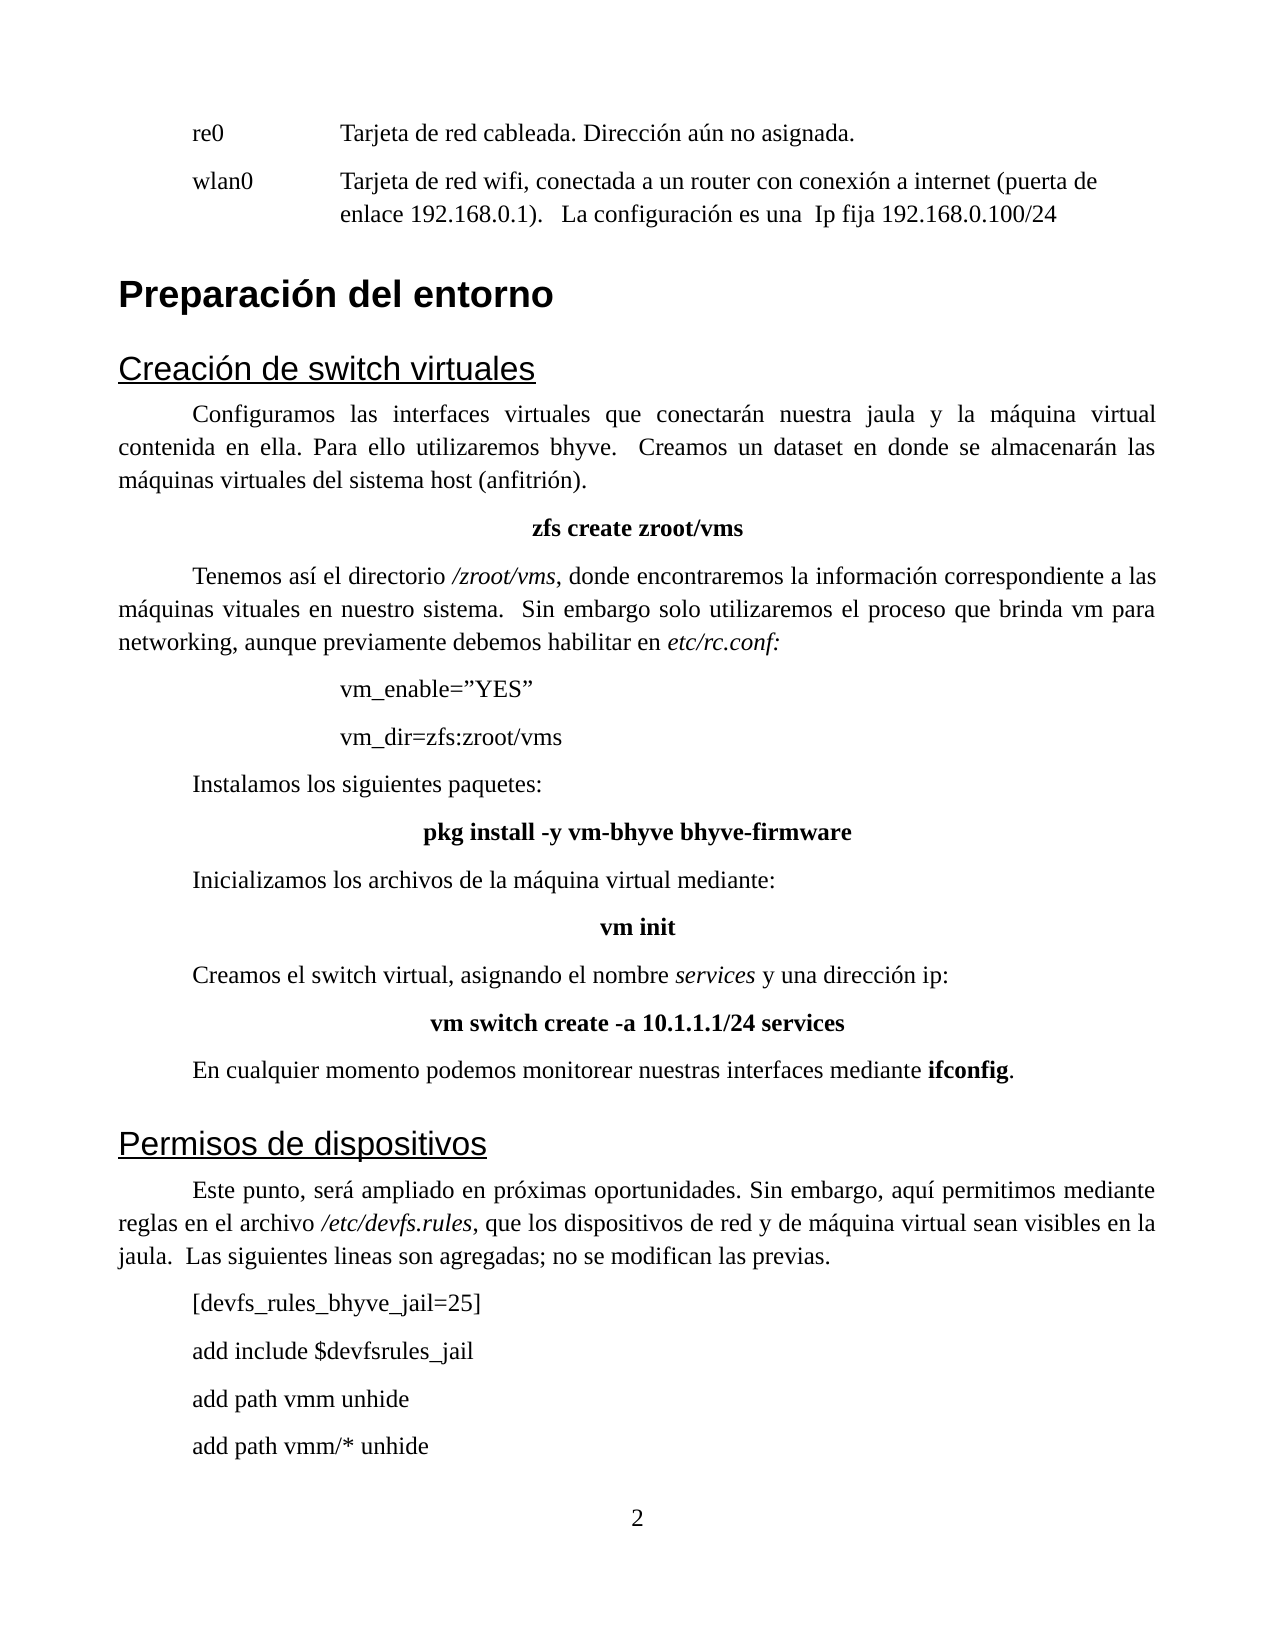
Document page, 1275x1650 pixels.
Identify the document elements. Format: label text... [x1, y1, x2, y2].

text Configuramos las interfaces virtuales que conectarán nuestra jaula y la máquina virtual contenida en ella. Para ello utilizaremos bhyve. Creamos un dataset en donde se almacenarán las máquinas virtuales del sistema host (anfitrión). [118, 399, 1157, 494]
text Este punto, será ampliado en próximas oportunidades. Sin embargo, aquí permitimos mediante reglas en el archivo /etc/devfs.rules, que los dispositivos de red y de máquina virtual sean visibles en la jaula. Las siguientes lineas son agregadas; no se modifican las previas. [118, 1175, 1157, 1269]
text [devfs_rules_bhyve_jail=25] [118, 1288, 1157, 1317]
text add path vmm unhide [118, 1384, 1157, 1412]
text Tenemos así el directorio /zroot/vms, donde encontraremos la información correspondiente a las máquinas vituales en nuestro sistema. Sin embargo solo utilizaremos el proceso que brinda vm para networking, aunque previamente debemos habilitar en etc/rc.conf: [118, 561, 1157, 656]
subtitle Preparación del entorno [118, 271, 1157, 315]
text vm_dir=zfs:zroot/vms [118, 722, 1157, 751]
text vm_enable=”YES” [118, 674, 1157, 703]
text vm switch create -a 10.1.1.1/24 services [118, 1008, 1157, 1036]
text Creamos el switch virtual, asignando el nombre services y una dirección ip: [118, 960, 1157, 989]
text add path vmm/* unhide [118, 1431, 1157, 1460]
text pkg install -y vm-bhyve bhyve-firmware [118, 817, 1157, 846]
text re0 Tarjeta de red cableada. Dirección aún no asignada. [118, 118, 1157, 147]
text En cualquier momento podemos monitorear nuestras interfaces mediante ifconfig. [118, 1055, 1157, 1084]
text add include $devfsrules_jail [118, 1336, 1157, 1365]
text zfs create zroot/vms [118, 513, 1157, 542]
subtitle Permisos de dispositivos [118, 1124, 1157, 1162]
text wlan0 Tarjeta de red wifi, conectada a un router con conexión a internet (puerta de enlace 192.168.0.1). La configuración es una Ip fija 192.168.0.100/24 [118, 166, 1157, 227]
text Instalamos los siguientes paquetes: [118, 769, 1157, 798]
subtitle Creación de switch virtuales [118, 348, 1157, 387]
text Inicializamos los archivos de la máquina virtual mediante: [118, 865, 1157, 893]
text vm init [118, 912, 1157, 941]
